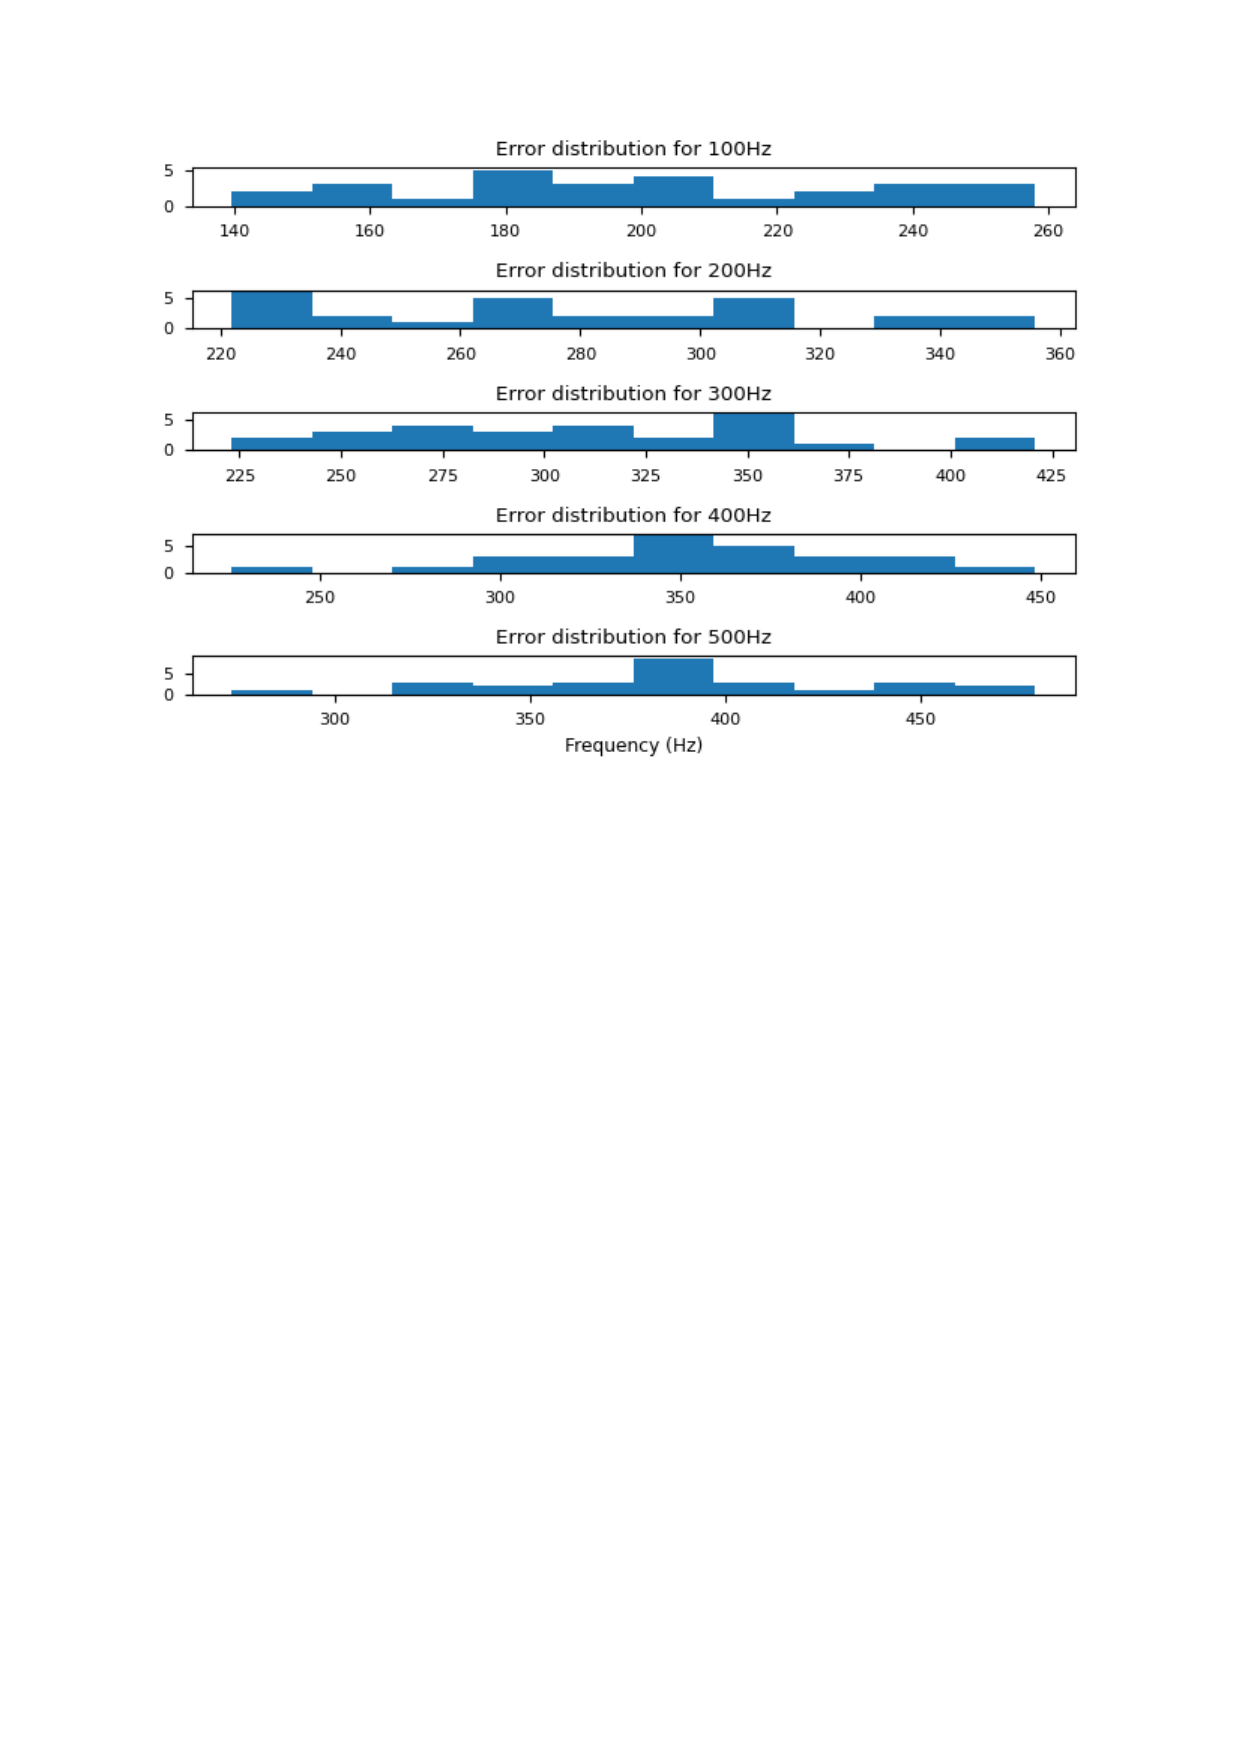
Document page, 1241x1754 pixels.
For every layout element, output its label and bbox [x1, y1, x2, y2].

picture [140, 118, 1100, 779]
